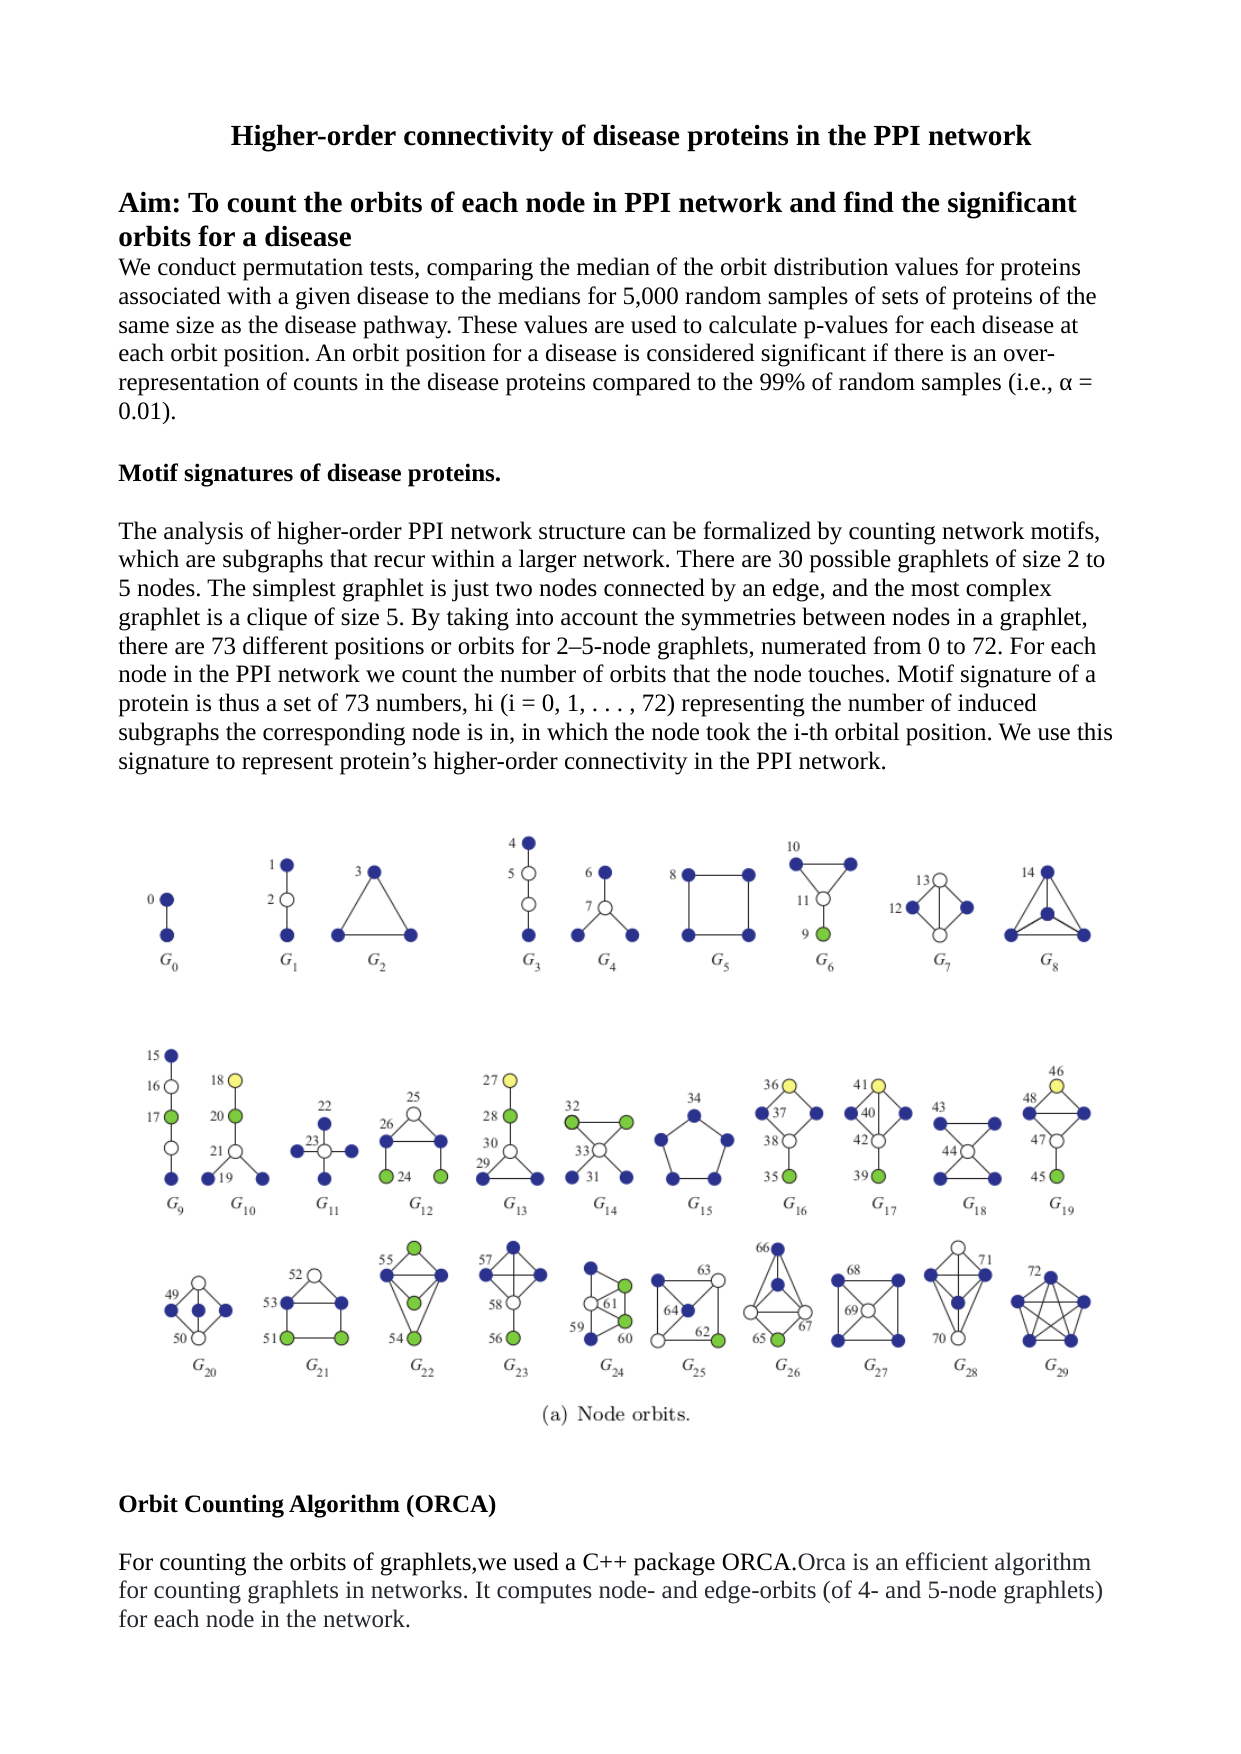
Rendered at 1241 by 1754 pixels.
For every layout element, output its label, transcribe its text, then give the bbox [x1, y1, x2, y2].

text Motif signatures of disease proteins. [118, 458, 1122, 487]
text Higher-order connectivity of disease proteins in the PPI network [118, 118, 1122, 152]
text We conduct permutation tests, comparing the median of the orbit distribution values for proteins associated with a given disease to the medians for 5,000 random samples of sets of proteins of the same size as the disease pathway. These values are used to calculate p-values for each disease at each orbit position. An orbit position for a disease is considered significant if there is an over-representation of counts in the disease proteins compared to the 99% of random samples (i.e., α = 0.01). [118, 252, 1122, 425]
picture [118, 803, 1123, 1461]
text Aim: To count the orbits of each node in PPI network and find the significant orbits for a disease [118, 185, 1122, 252]
text The analysis of higher-order PPI network structure can be formalized by counting network motifs, which are subgraphs that recur within a larger network. There are 30 possible graphlets of size 2 to 5 nodes. The simplest graphlet is just two nodes connected by an edge, and the most complex graphlet is a clique of size 5. By taking into account the symmetries between nodes in a graphlet, there are 73 different positions or orbits for 2–5-node graphlets, numerated from 0 to 72. For each node in the PPI network we count the number of orbits that the node touches. Motif signature of a protein is thus a set of 73 numbers, hi (i = 0, 1, . . . , 72) representing the number of induced subgraphs the corresponding node is in, in which the node took the i-th orbital position. We use this signature to represent protein’s higher-order connectivity in the PPI network. [118, 516, 1122, 774]
text Orbit Counting Algorithm (ORCA) [118, 1489, 1122, 1518]
text For counting the orbits of graphlets,we used a C++ package ORCA.Orca is an efficient algorithm for counting graphlets in networks. It computes node- and edge-orbits (of 4- and 5-node graphlets) for each node in the network. [118, 1547, 1122, 1633]
